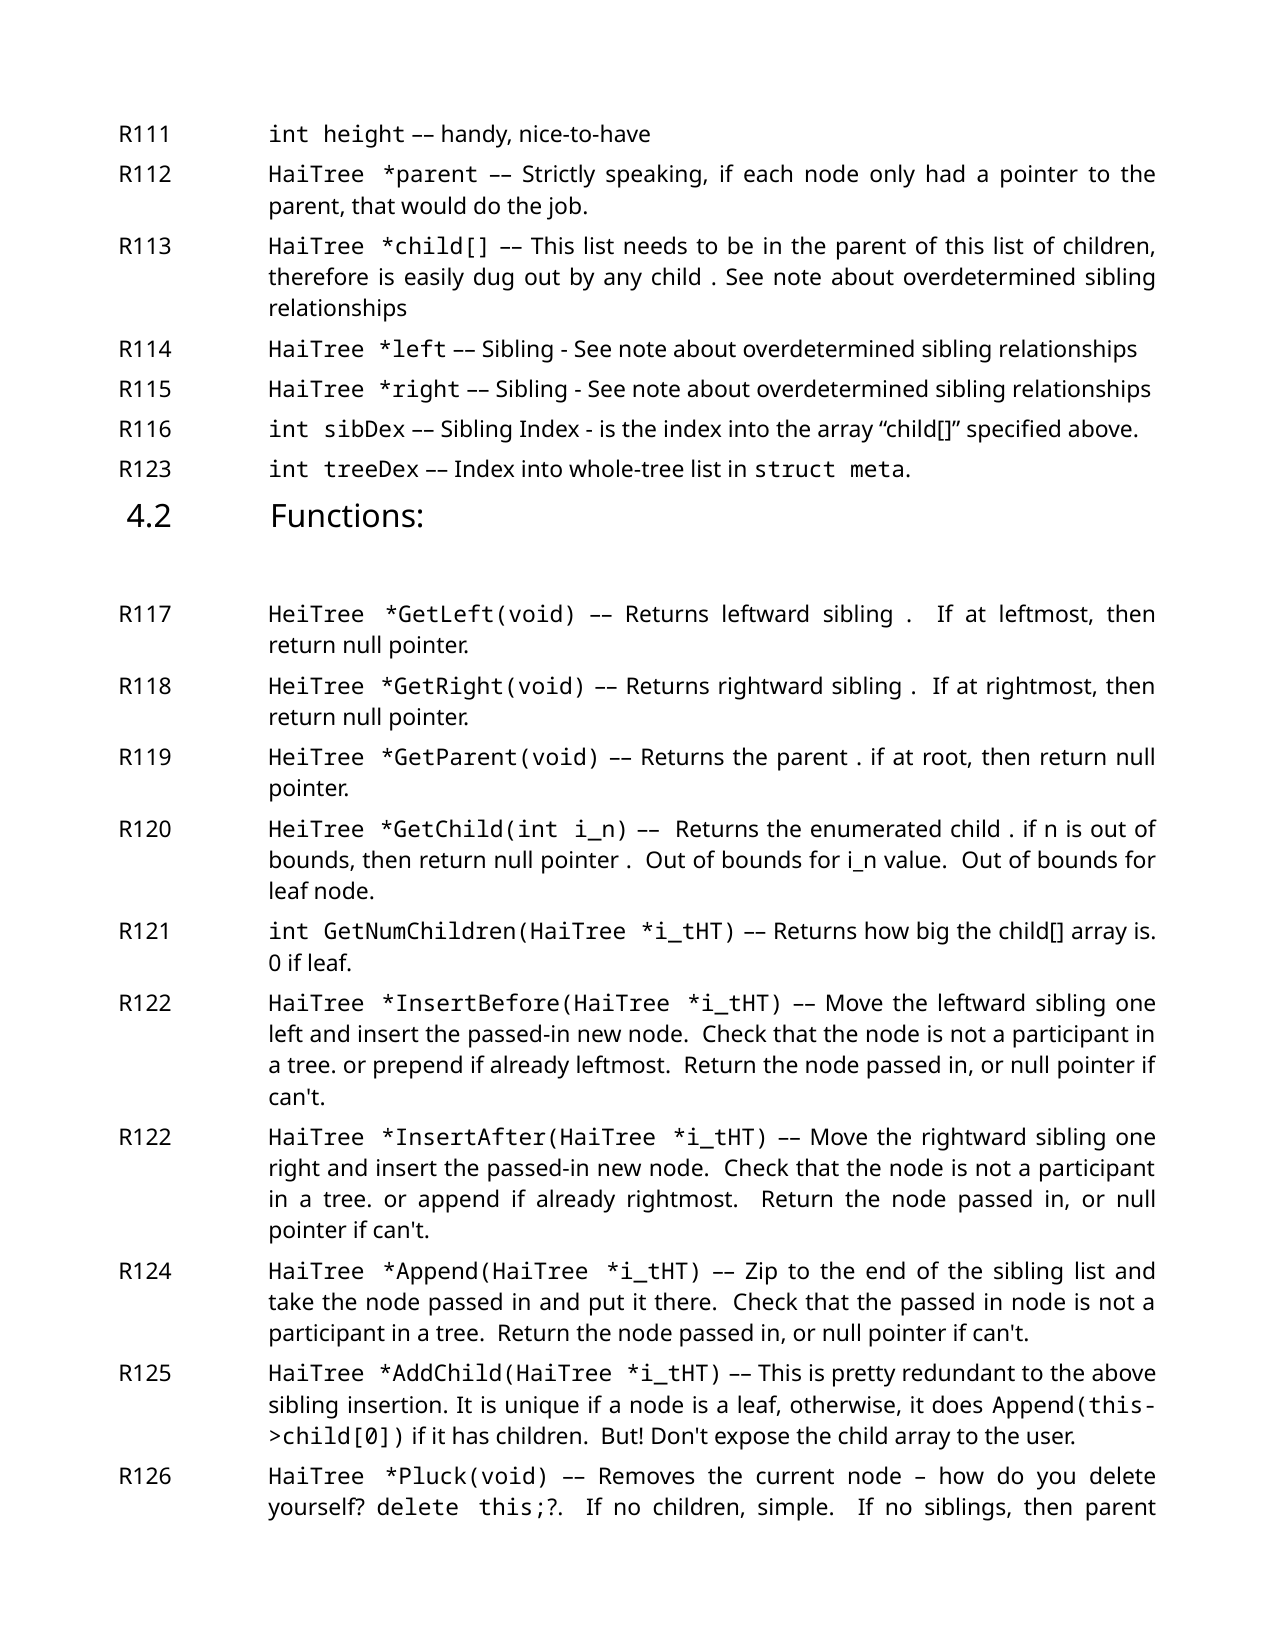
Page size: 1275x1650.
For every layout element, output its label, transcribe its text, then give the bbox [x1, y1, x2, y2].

text R112 HaiTree *parent –– Strictly speaking, if each node only had a pointer to the parent, that would do the job. [118, 158, 1157, 221]
text R116 int sibDex –– Sibling Index - is the index into the array “child[]” specified above. [118, 413, 1157, 444]
text R124 HaiTree *Append(HaiTree *i_tHT) –– Zip to the end of the sibling list and take the node passed in and put it there. Check that the passed in node is not a participant in a tree. Return the node passed in, or null pointer if can't. [118, 1254, 1157, 1348]
text R122 HaiTree *InsertAfter(HaiTree *i_tHT) –– Move the rightward sibling one right and insert the passed-in new node. Check that the node is not a participant in a tree. or append if already rightmost. Return the node passed in, or null pointer if can't. [118, 1121, 1157, 1246]
text R113 HaiTree *child[] –– This list needs to be in the parent of this list of children, therefore is easily dug out by any child . See note about overdetermined sibling relationships [118, 230, 1157, 323]
subtitle Functions: [118, 493, 1157, 537]
text R117 HeiTree *GetLeft(void) –– Returns leftward sibling . If at leftmost, then return null pointer. [118, 598, 1157, 661]
text R125 HaiTree *AddChild(HaiTree *i_tHT) –– This is pretty redundant to the above sibling insertion. It is unique if a node is a leaf, otherwise, it does Append(this->child[0]) if it has children. But! Don't expose the child array to the user. [118, 1357, 1157, 1451]
text R123 int treeDex –– Index into whole-tree list in struct meta. [118, 453, 1157, 484]
text R118 HeiTree *GetRight(void) –– Returns rightward sibling . If at rightmost, then return null pointer. [118, 669, 1157, 732]
text R121 int GetNumChildren(HaiTree *i_tHT) –– Returns how big the child[] array is. 0 if leaf. [118, 915, 1157, 978]
text R122 HaiTree *InsertBefore(HaiTree *i_tHT) –– Move the leftward sibling one left and insert the passed-in new node. Check that the node is not a participant in a tree. or prepend if already leftmost. Return the node passed in, or null pointer if can't. [118, 987, 1157, 1112]
text R111 int height –– handy, nice-to-have [118, 118, 1157, 149]
text R126 HaiTree *Pluck(void) –– Removes the current node – how do you delete yourself? delete this;?. If no children, simple. If no siblings, then parent [118, 1460, 1157, 1522]
text R119 HeiTree *GetParent(void) –– Returns the parent . if at root, then return null pointer. [118, 741, 1157, 803]
text R115 HaiTree *right –– Sibling - See note about overdetermined sibling relationships [118, 373, 1157, 404]
text R114 HaiTree *left –– Sibling - See note about overdetermined sibling relationships [118, 332, 1157, 364]
text R120 HeiTree *GetChild(int i_n) –– Returns the enumerated child . if n is out of bounds, then return null pointer . Out of bounds for i_n value. Out of bounds for leaf node. [118, 812, 1157, 906]
